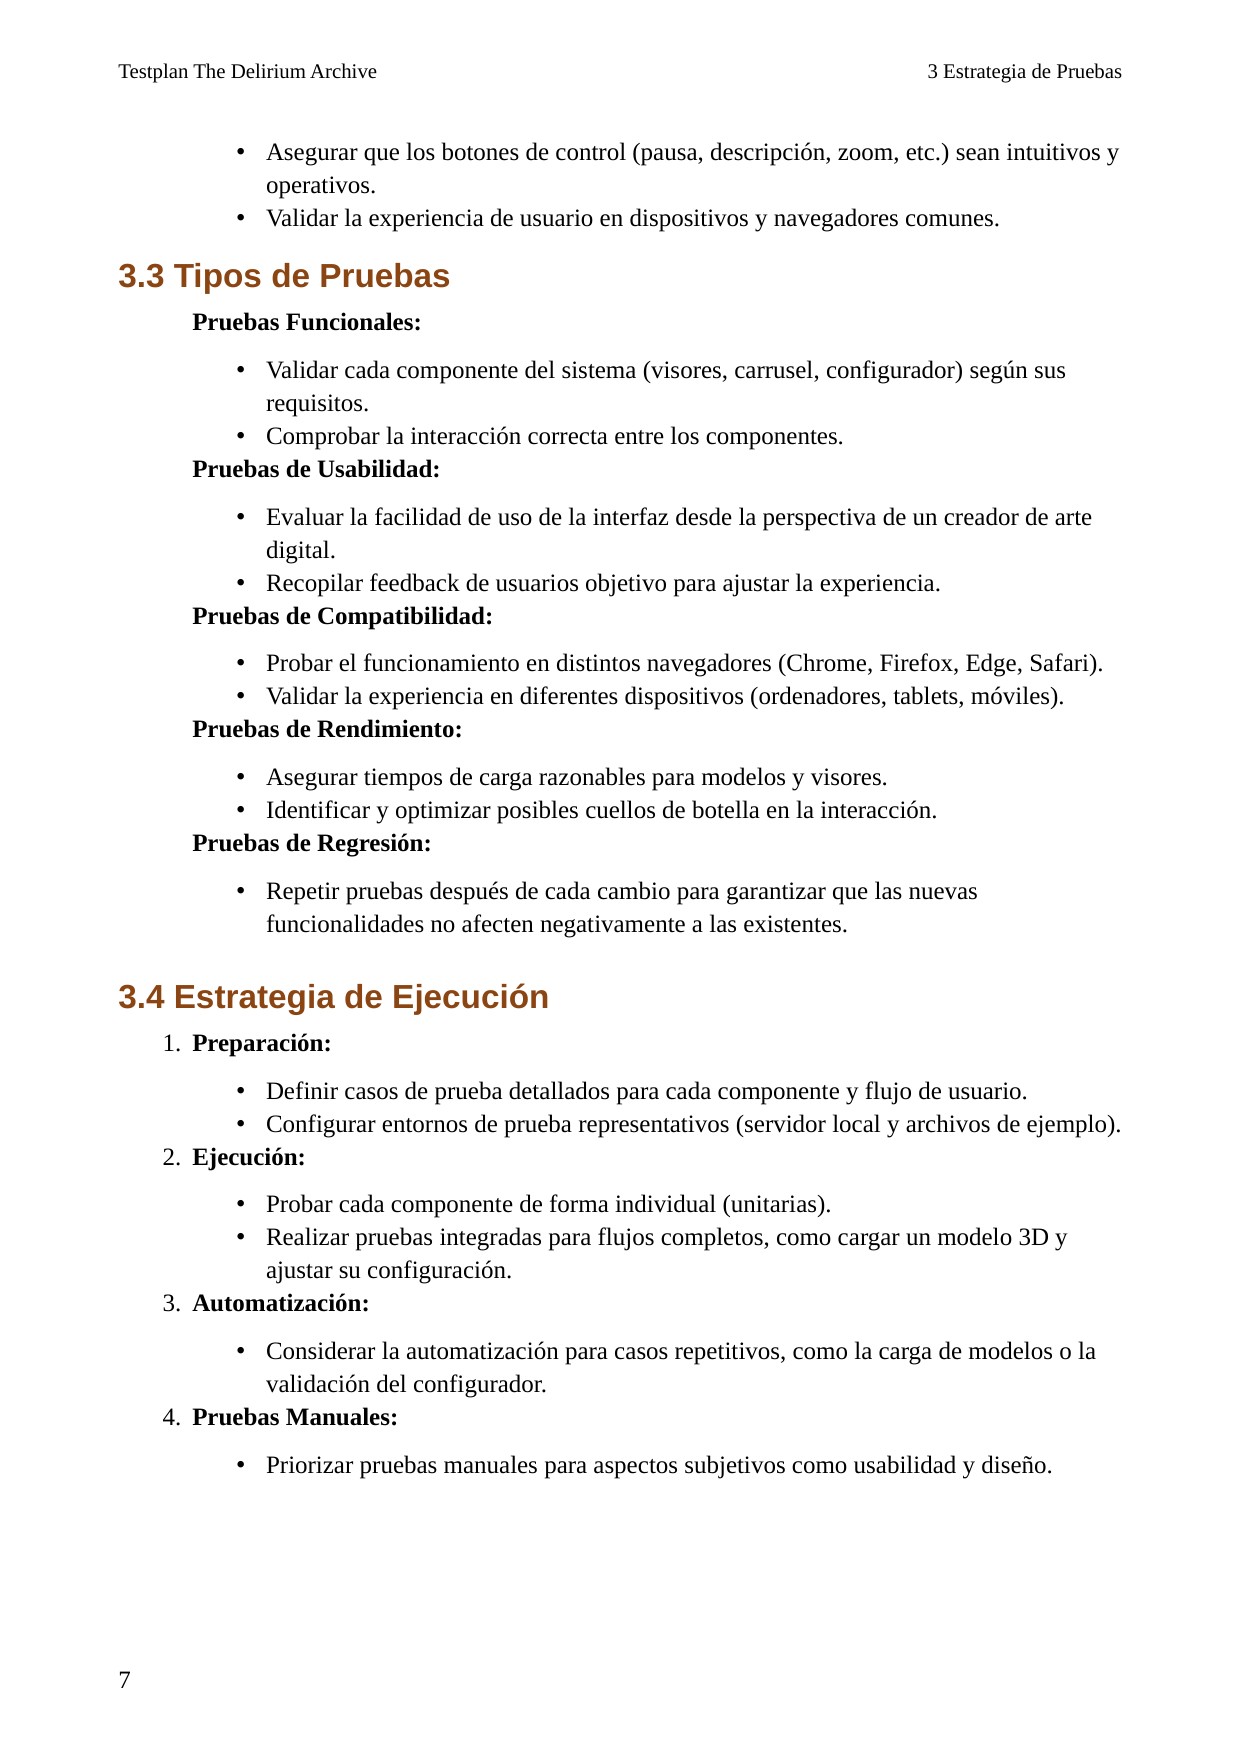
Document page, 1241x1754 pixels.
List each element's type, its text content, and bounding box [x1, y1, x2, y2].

list Preparación: [162, 1028, 1122, 1057]
subtitle 3.4 Estrategia de Ejecución [118, 977, 1122, 1016]
list Pruebas de Usabilidad: [162, 454, 1122, 483]
list Configurar entornos de prueba representativos (servidor local y archivos de ejemplo). [236, 1109, 1122, 1137]
list Evaluar la facilidad de uso de la interfaz desde la perspectiva de un creador de arte digital. [236, 502, 1122, 563]
list Pruebas de Rendimiento: [162, 714, 1122, 743]
list Asegurar tiempos de carga razonables para modelos y visores. [236, 762, 1122, 791]
list Definir casos de prueba detallados para cada componente y flujo de usuario. [236, 1076, 1122, 1104]
list Priorizar pruebas manuales para aspectos subjetivos como usabilidad y diseño. [236, 1450, 1122, 1478]
list Comprobar la interacción correcta entre los componentes. [236, 421, 1122, 450]
list Asegurar que los botones de control (pausa, descripción, zoom, etc.) sean intuitivos y operativos. [236, 137, 1122, 198]
list Pruebas Manuales: [162, 1402, 1122, 1431]
list Automatización: [162, 1288, 1122, 1317]
list Identificar y optimizar posibles cuellos de botella en la interacción. [236, 795, 1122, 824]
list Realizar pruebas integradas para flujos completos, como cargar un modelo 3D y ajustar su configuración. [236, 1222, 1122, 1284]
list Pruebas Funcionales: [162, 307, 1122, 336]
list Probar cada componente de forma individual (unitarias). [236, 1189, 1122, 1218]
list Considerar la automatización para casos repetitivos, como la carga de modelos o la validación del configurador. [236, 1336, 1122, 1398]
list Pruebas de Regresión: [162, 828, 1122, 857]
subtitle 3.3 Tipos de Pruebas [118, 257, 1122, 295]
list Validar la experiencia en diferentes dispositivos (ordenadores, tablets, móviles). [236, 681, 1122, 710]
list Pruebas de Compatibilidad: [162, 601, 1122, 629]
list Recopilar feedback de usuarios objetivo para ajustar la experiencia. [236, 568, 1122, 597]
list Ejecución: [162, 1142, 1122, 1171]
list Probar el funcionamiento en distintos navegadores (Chrome, Firefox, Edge, Safari). [236, 648, 1122, 677]
list Repetir pruebas después de cada cambio para garantizar que las nuevas funcionalidades no afecten negativamente a las existentes. [236, 876, 1122, 937]
list Validar cada componente del sistema (visores, carrusel, configurador) según sus requisitos. [236, 355, 1122, 417]
list Validar la experiencia de usuario en dispositivos y navegadores comunes. [236, 203, 1122, 231]
